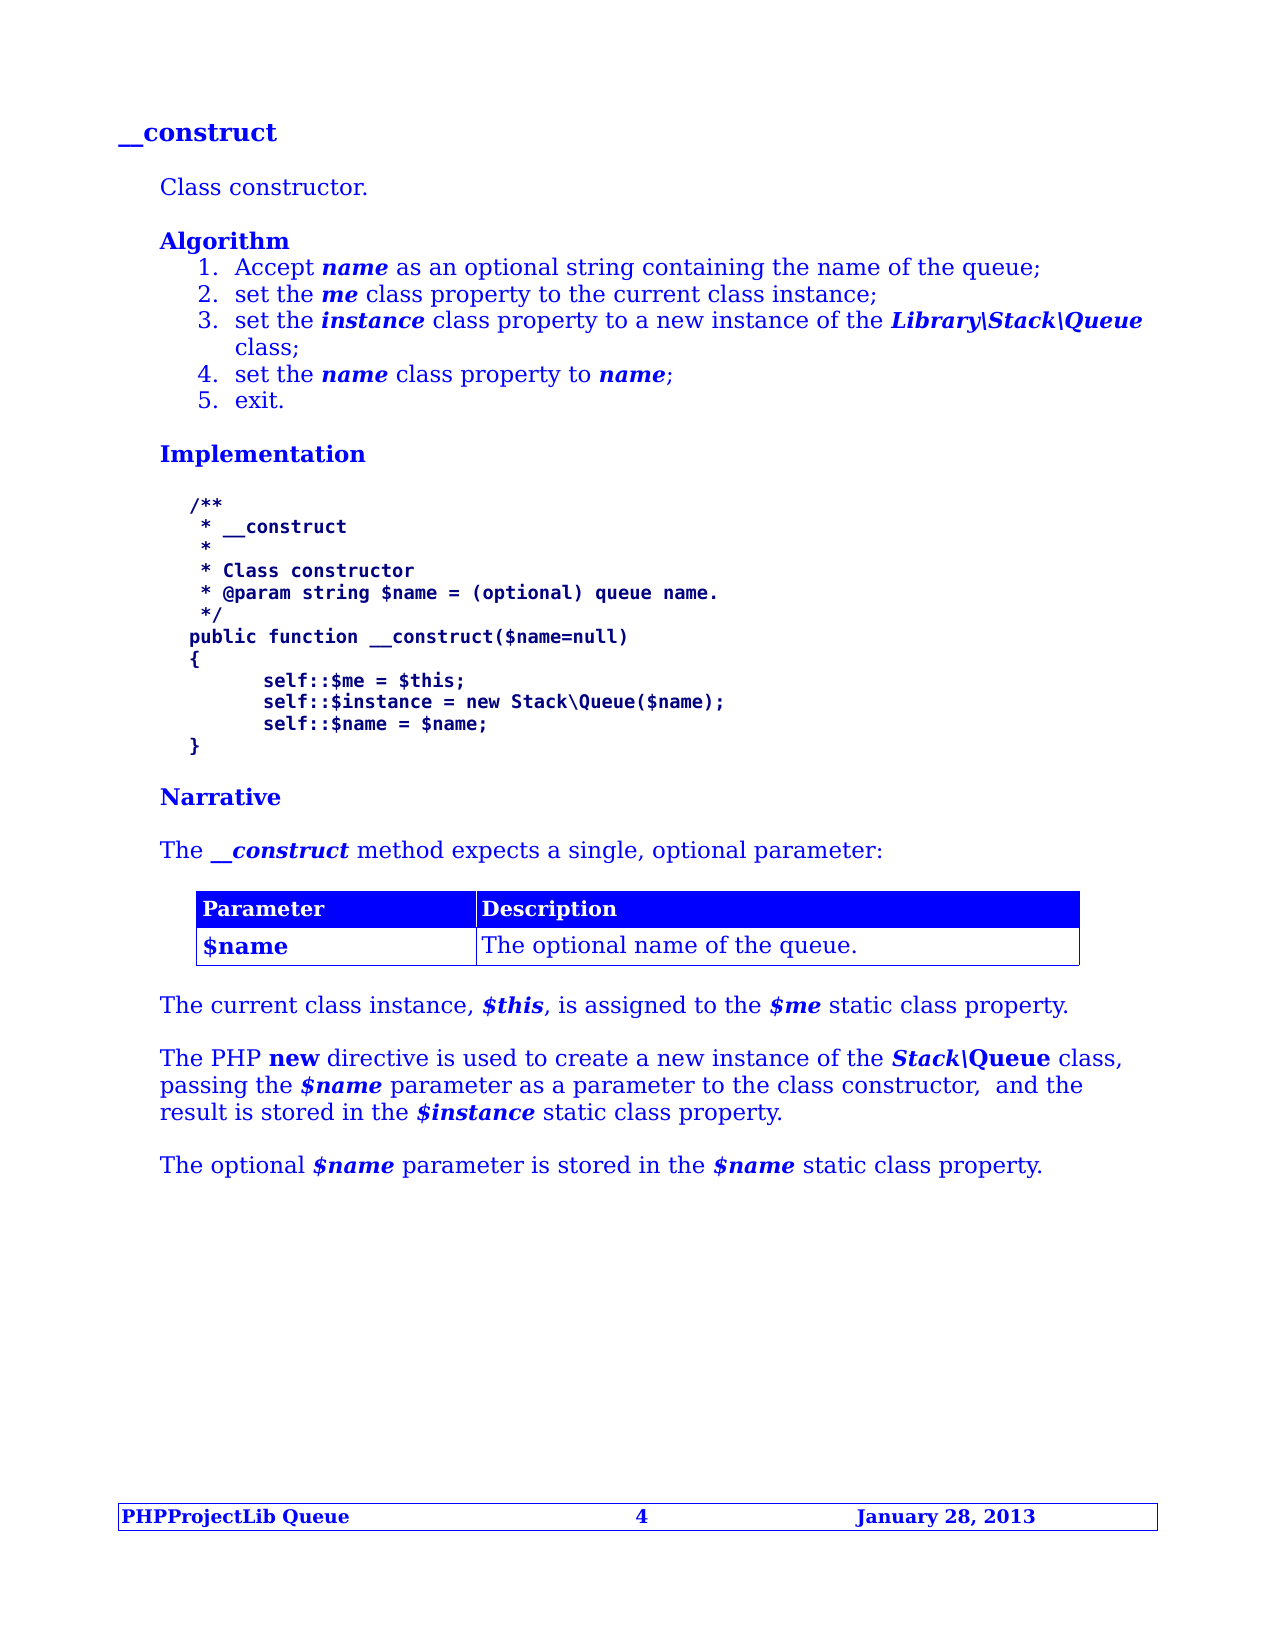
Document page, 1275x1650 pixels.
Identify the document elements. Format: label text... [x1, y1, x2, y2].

list exit. [197, 388, 1157, 414]
list * __construct [189, 516, 1157, 538]
text Narrative [159, 784, 1157, 811]
table_header Parameter [197, 892, 476, 927]
text The __construct method expects a single, optional parameter: [159, 837, 1157, 864]
list public function __construct($name=null) [189, 626, 1157, 648]
list /** [189, 494, 1157, 516]
text Implementation [159, 441, 1157, 468]
text Algorithm [159, 227, 1157, 254]
table_cell The optional name of the queue. [477, 928, 1079, 965]
list Accept name as an optional string containing the name of the queue; [197, 254, 1157, 281]
list * @param string $name = (optional) queue name. [189, 582, 1157, 604]
list * Class constructor [189, 560, 1157, 582]
table_cell $name [197, 928, 476, 965]
text The current class instance, $this, is assigned to the $me static class property. [159, 992, 1157, 1018]
list set the me class property to the current class instance; [197, 281, 1157, 308]
list { [189, 648, 1157, 669]
table_header Description [477, 892, 1079, 927]
list set the name class property to name; [197, 361, 1157, 388]
list self::$me = $this; [189, 669, 1157, 691]
list */ [189, 604, 1157, 626]
text The optional $name parameter is stored in the $name static class property. [159, 1152, 1157, 1179]
text The PHP new directive is used to create a new instance of the Stack\Queue class, passing the $name parameter as a parameter to the class constructor, and the result is stored in the $instance static class property. [159, 1045, 1157, 1126]
list self::$instance = new Stack\Queue($name); [189, 691, 1157, 713]
text Class constructor. [159, 174, 1157, 201]
title __construct [118, 118, 1157, 147]
list } [189, 735, 1157, 757]
list self::$name = $name; [189, 713, 1157, 735]
list * [189, 538, 1157, 560]
list set the instance class property to a new instance of the Library\Stack\Queue class; [197, 308, 1157, 361]
